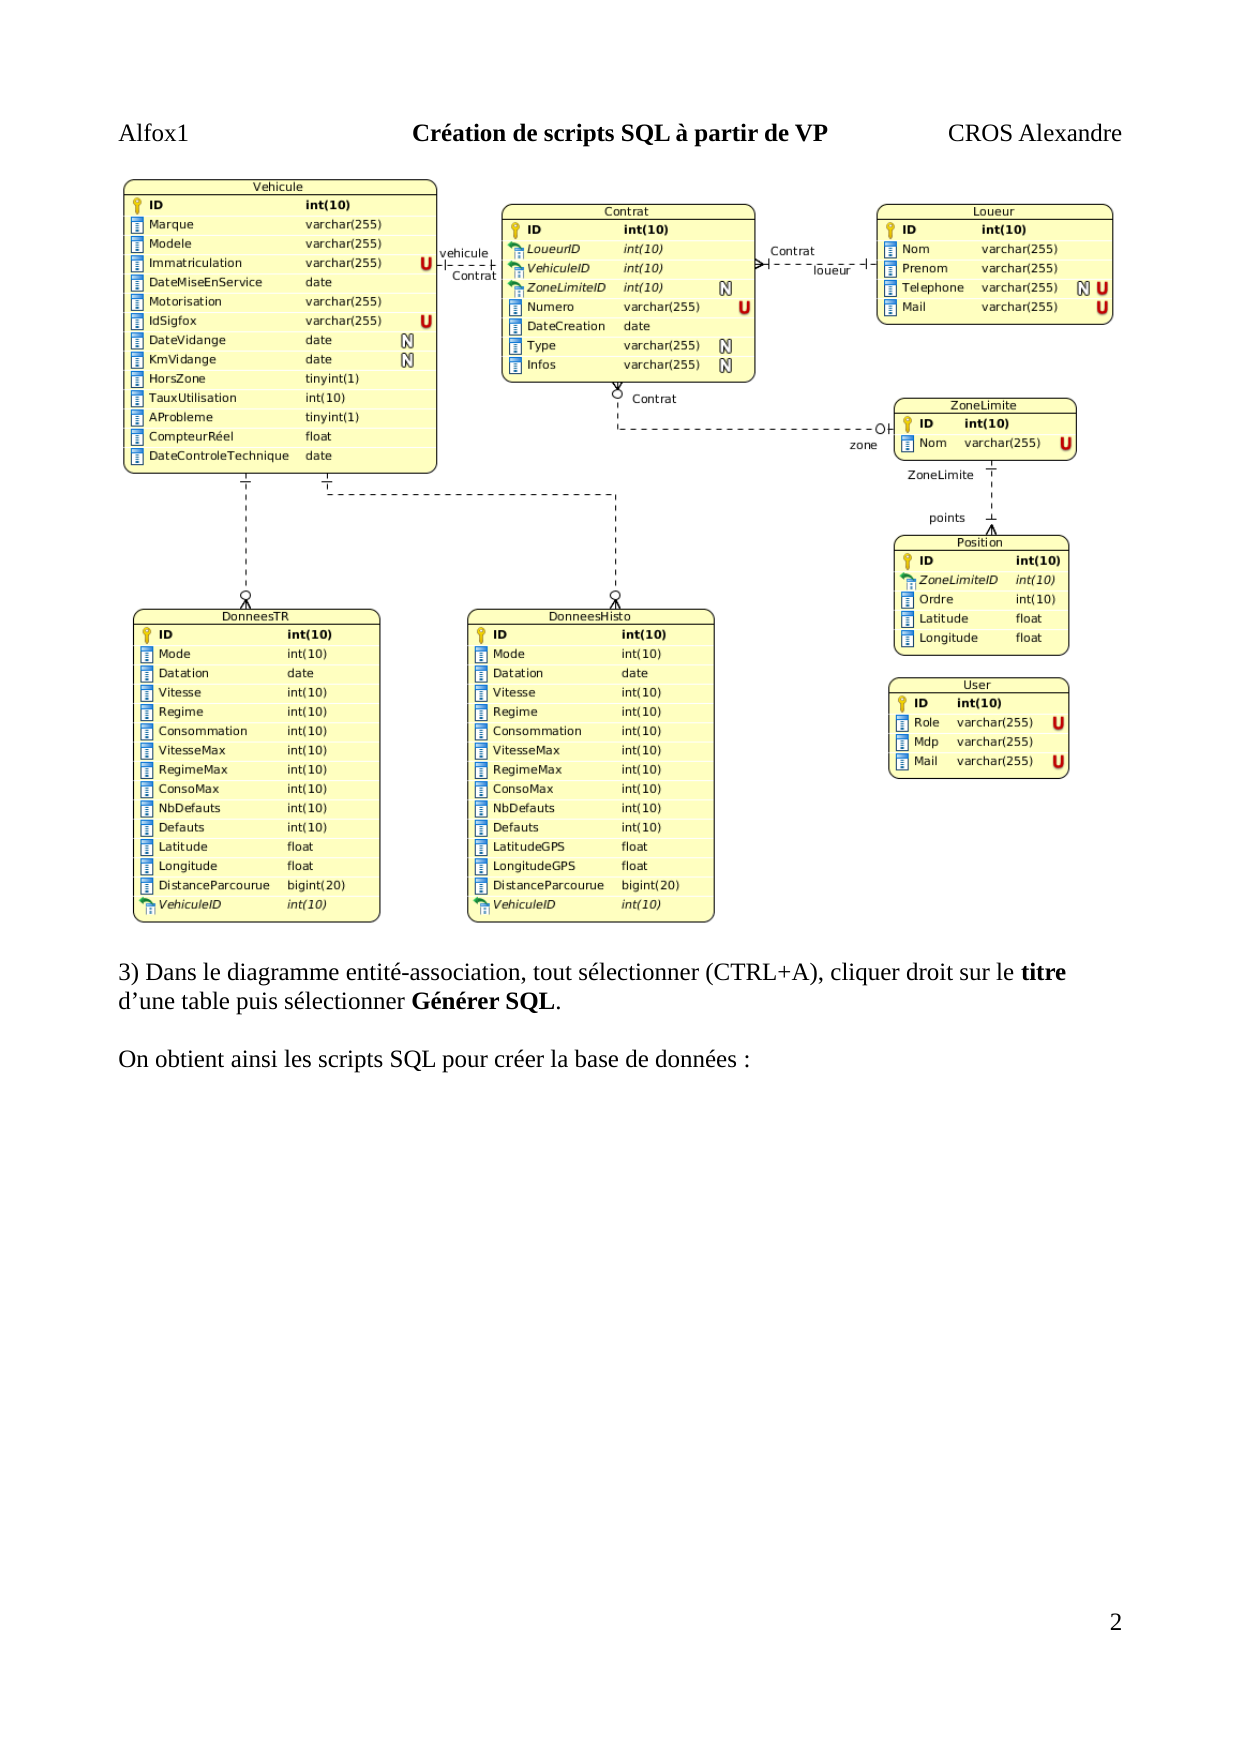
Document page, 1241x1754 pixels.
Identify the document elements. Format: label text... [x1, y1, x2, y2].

text 3) Dans le diagramme entité-association, tout sélectionner (CTRL+A), cliquer droit sur le titre d’une table puis sélectionner Générer SQL. [118, 957, 1122, 1015]
text On obtient ainsi les scripts SQL pour créer la base de données : [118, 1044, 1122, 1072]
picture [118, 176, 1123, 929]
